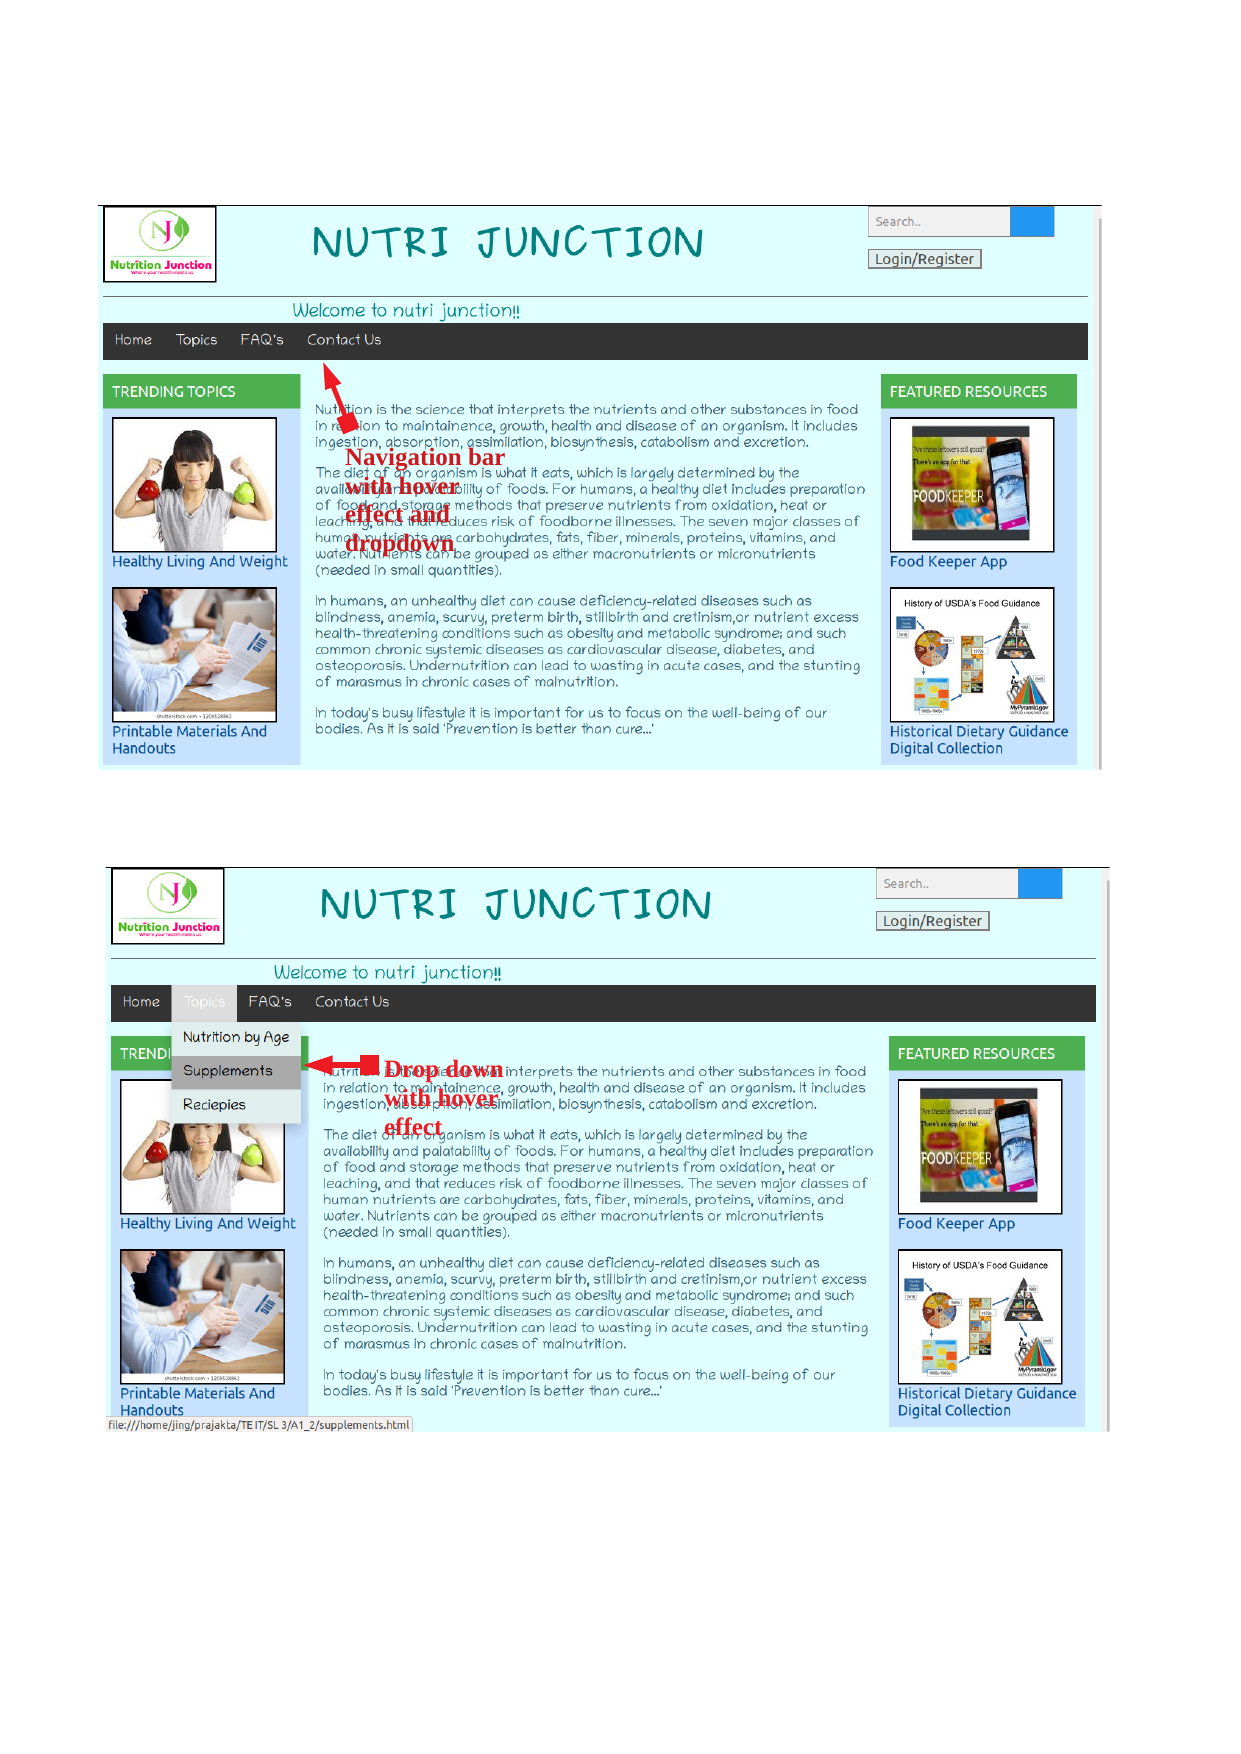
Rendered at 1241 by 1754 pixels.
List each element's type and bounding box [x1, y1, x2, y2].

picture [105, 867, 1110, 1432]
picture [97, 205, 1102, 770]
